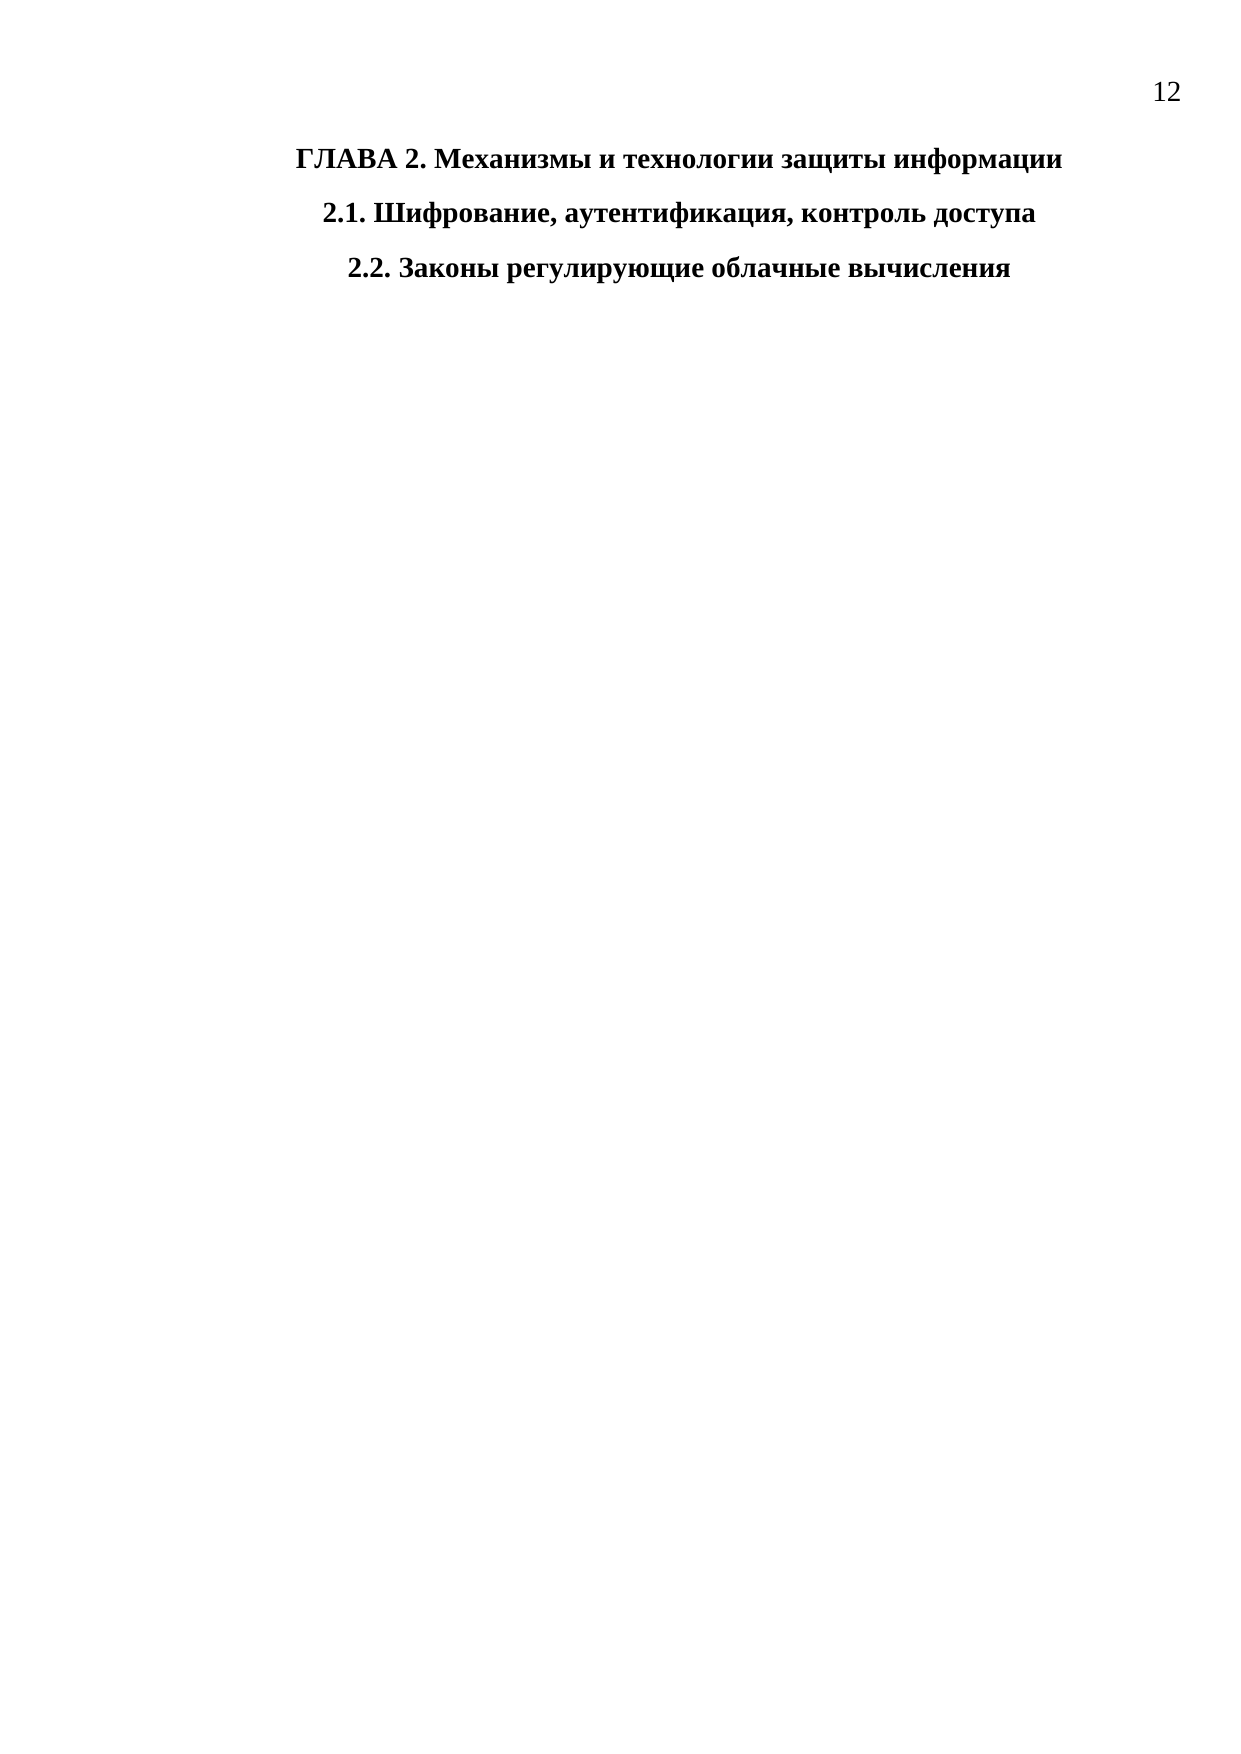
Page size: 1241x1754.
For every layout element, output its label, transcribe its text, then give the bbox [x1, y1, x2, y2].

subtitle 2.1. Шифрование, аутентификация, контроль доступа [177, 195, 1181, 229]
subtitle 2.2. Законы регулирующие облачные вычисления [177, 250, 1181, 283]
subtitle ГЛАВА 2. Механизмы и технологии защиты информации [177, 141, 1181, 174]
